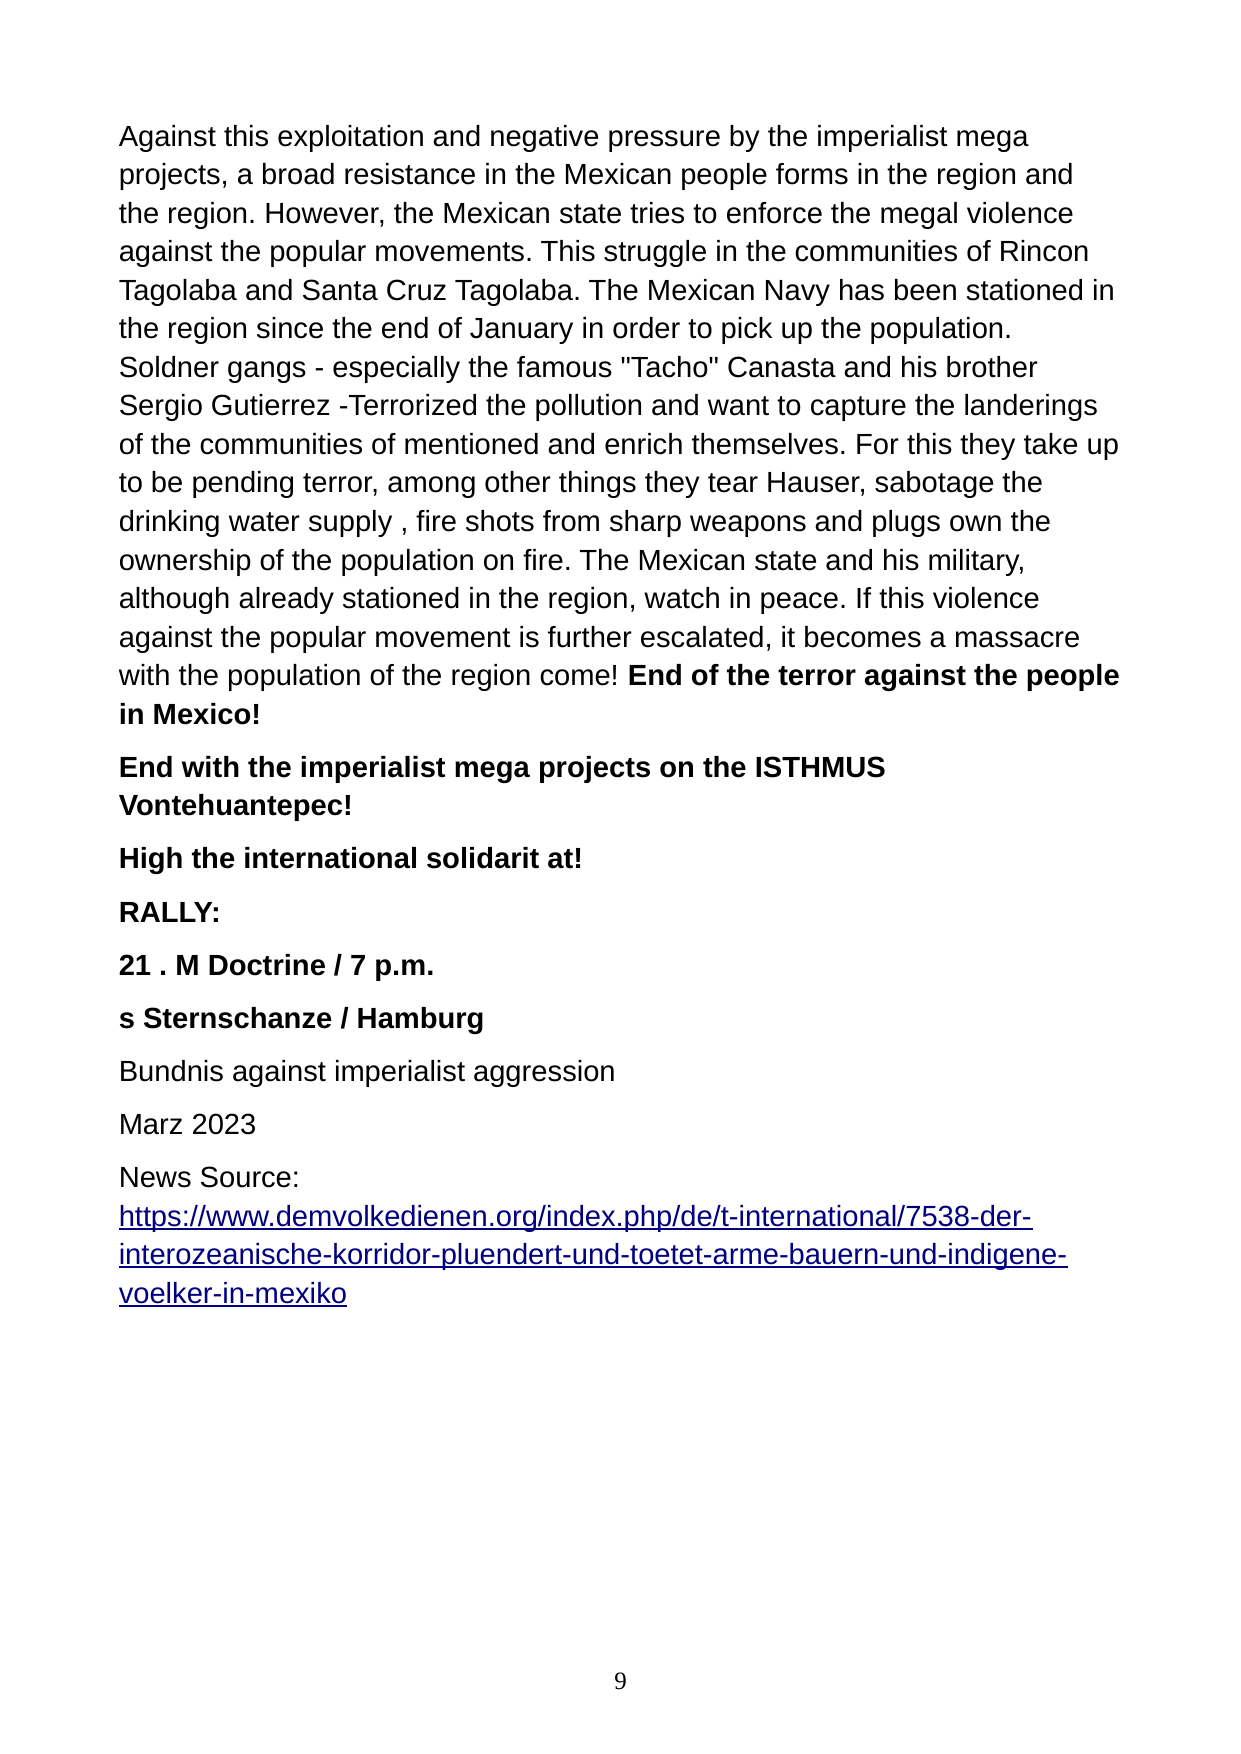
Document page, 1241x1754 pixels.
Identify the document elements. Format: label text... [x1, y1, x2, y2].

text s Sternschanze / Hamburg [118, 1001, 1122, 1034]
text RALLY: [118, 894, 1122, 928]
text Bundnis against imperialist aggression [118, 1054, 1122, 1087]
text Against this exploitation and negative pressure by the imperialist mega projects, a broad resistance in the Mexican people forms in the region and the region. However, the Mexican state tries to enforce the megal violence against the popular movements. This struggle in the communities of Rincon Tagolaba and Santa Cruz Tagolaba. The Mexican Navy has been stationed in the region since the end of January in order to pick up the population. Soldner gangs - especially the famous "Tacho" Canasta and his brother Sergio Gutierrez -Terrorized the pollution and want to capture the landerings of the communities of mentioned and enrich themselves. For this they take up to be pending terror, among other things they tear Hauser, sabotage the drinking water supply , fire shots from sharp weapons and plugs own the ownership of the population on fire. The Mexican state and his military, although already stationed in the region, watch in peace. If this violence against the popular movement is further escalated, it becomes a massacre with the population of the region come! End of the terror against the people in Mexico! [118, 118, 1122, 730]
text News Source: https://www.demvolkedienen.org/index.php/de/t-international/7538-der-interozeanische-korridor-pluendert-und-toetet-arme-bauern-und-indigene-voelker-in-mexiko [118, 1160, 1122, 1309]
text High the international solidarit at! [118, 841, 1122, 875]
text End with the imperialist mega projects on the ISTHMUS Vontehuantepec! [118, 750, 1122, 822]
text 21 . M Doctrine / 7 p.m. [118, 948, 1122, 981]
text Marz 2023 [118, 1107, 1122, 1141]
